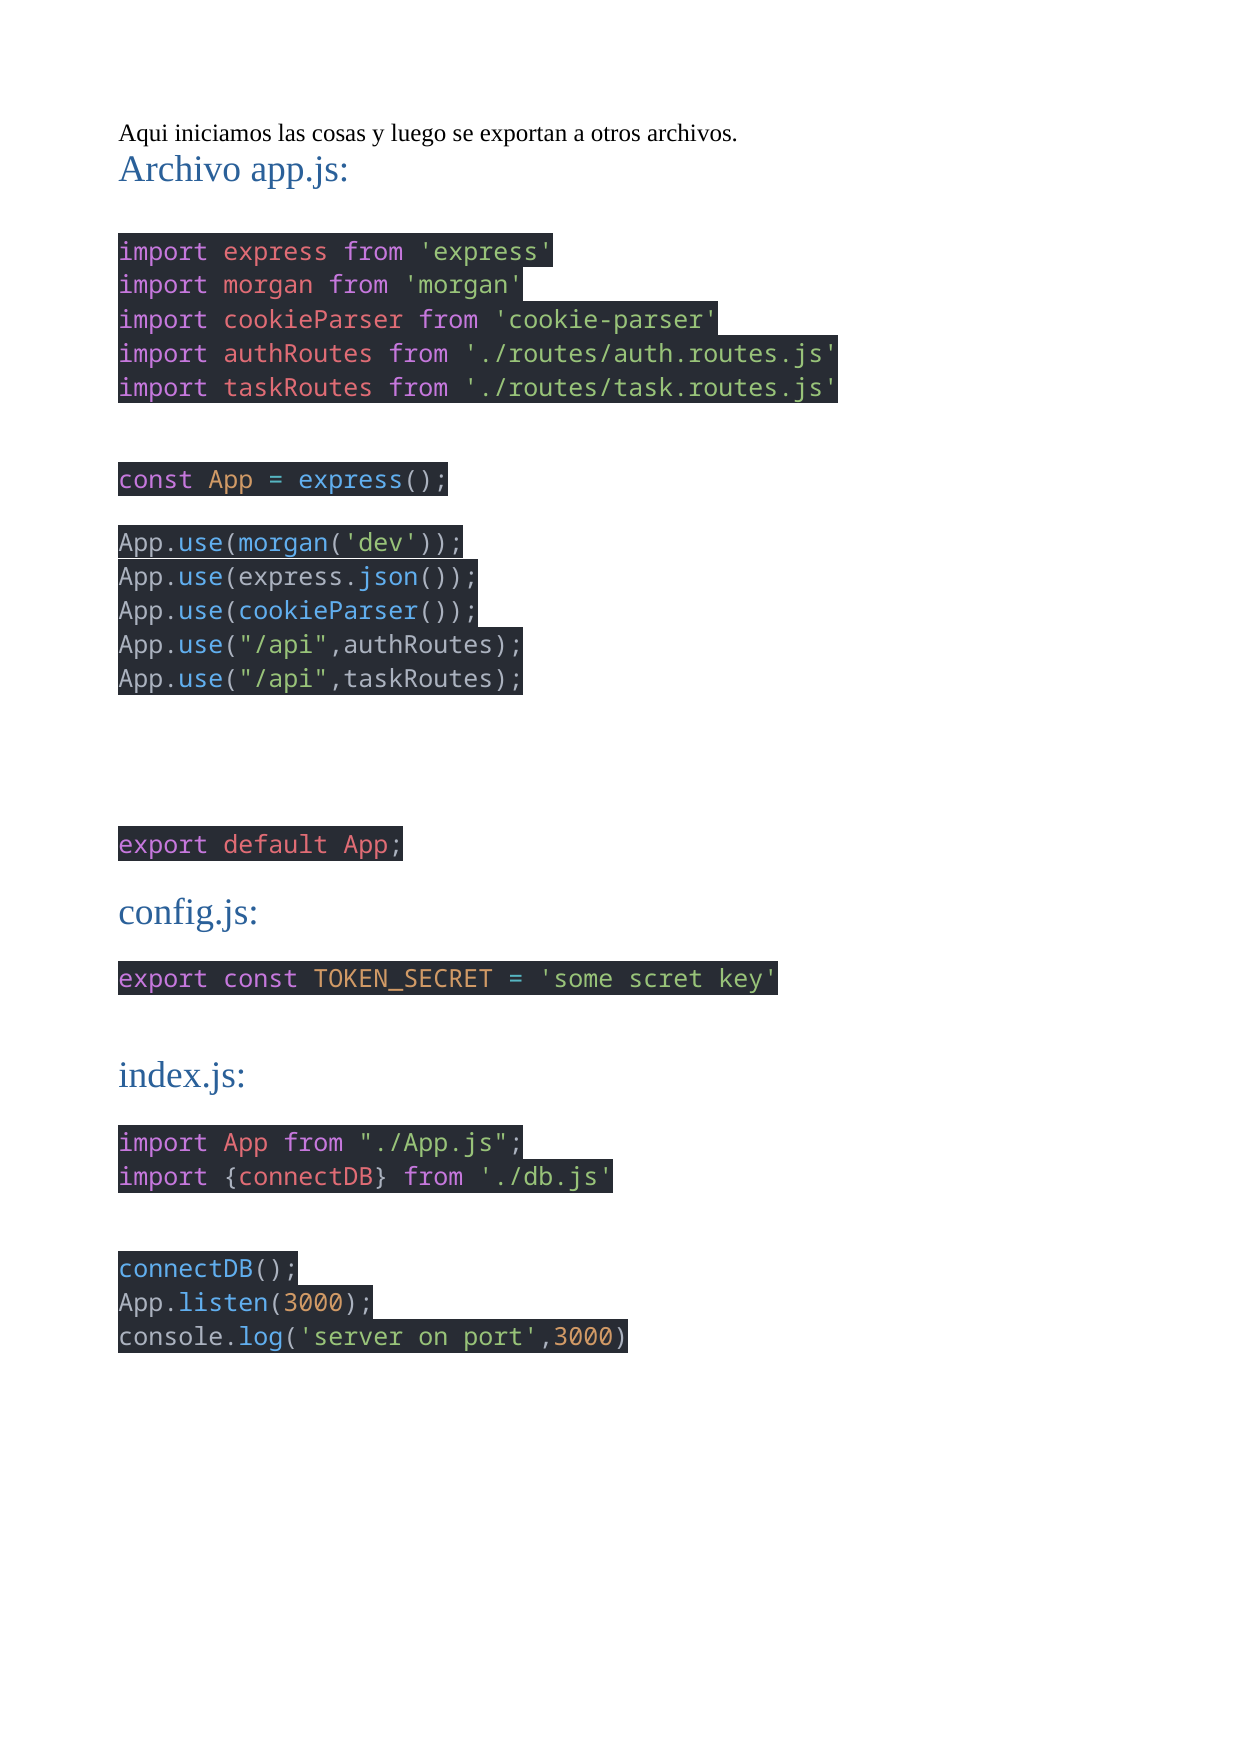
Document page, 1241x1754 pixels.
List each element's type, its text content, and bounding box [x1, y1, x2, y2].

text App.use(cookieParser()); [118, 593, 1122, 627]
text const App = express(); [118, 462, 1122, 496]
text import {connectDB} from './db.js' [118, 1159, 1122, 1193]
text import cookieParser from 'cookie-parser' [118, 301, 1122, 335]
text index.js: [118, 1053, 1122, 1096]
text console.log('server on port',3000) [118, 1319, 1122, 1353]
text export const TOKEN_SECRET = 'some scret key' [118, 961, 1122, 995]
text App.listen(3000); [118, 1285, 1122, 1319]
text import App from "./App.js"; [118, 1124, 1122, 1159]
text config.js: [118, 889, 1122, 932]
text App.use(morgan('dev')); [118, 524, 1122, 558]
text App.use(express.json()); [118, 558, 1122, 593]
text import authRoutes from './routes/auth.routes.js' [118, 335, 1122, 369]
text import express from 'express' [118, 233, 1122, 267]
text Aqui iniciamos las cosas y luego se exportan a otros archivos. [118, 118, 1122, 147]
text import morgan from 'morgan' [118, 267, 1122, 301]
text App.use("/api",authRoutes); [118, 627, 1122, 661]
text App.use("/api",taskRoutes); [118, 661, 1122, 695]
text import taskRoutes from './routes/task.routes.js' [118, 369, 1122, 403]
text Archivo app.js: [118, 147, 1122, 190]
text export default App; [118, 826, 1122, 861]
text connectDB(); [118, 1251, 1122, 1285]
